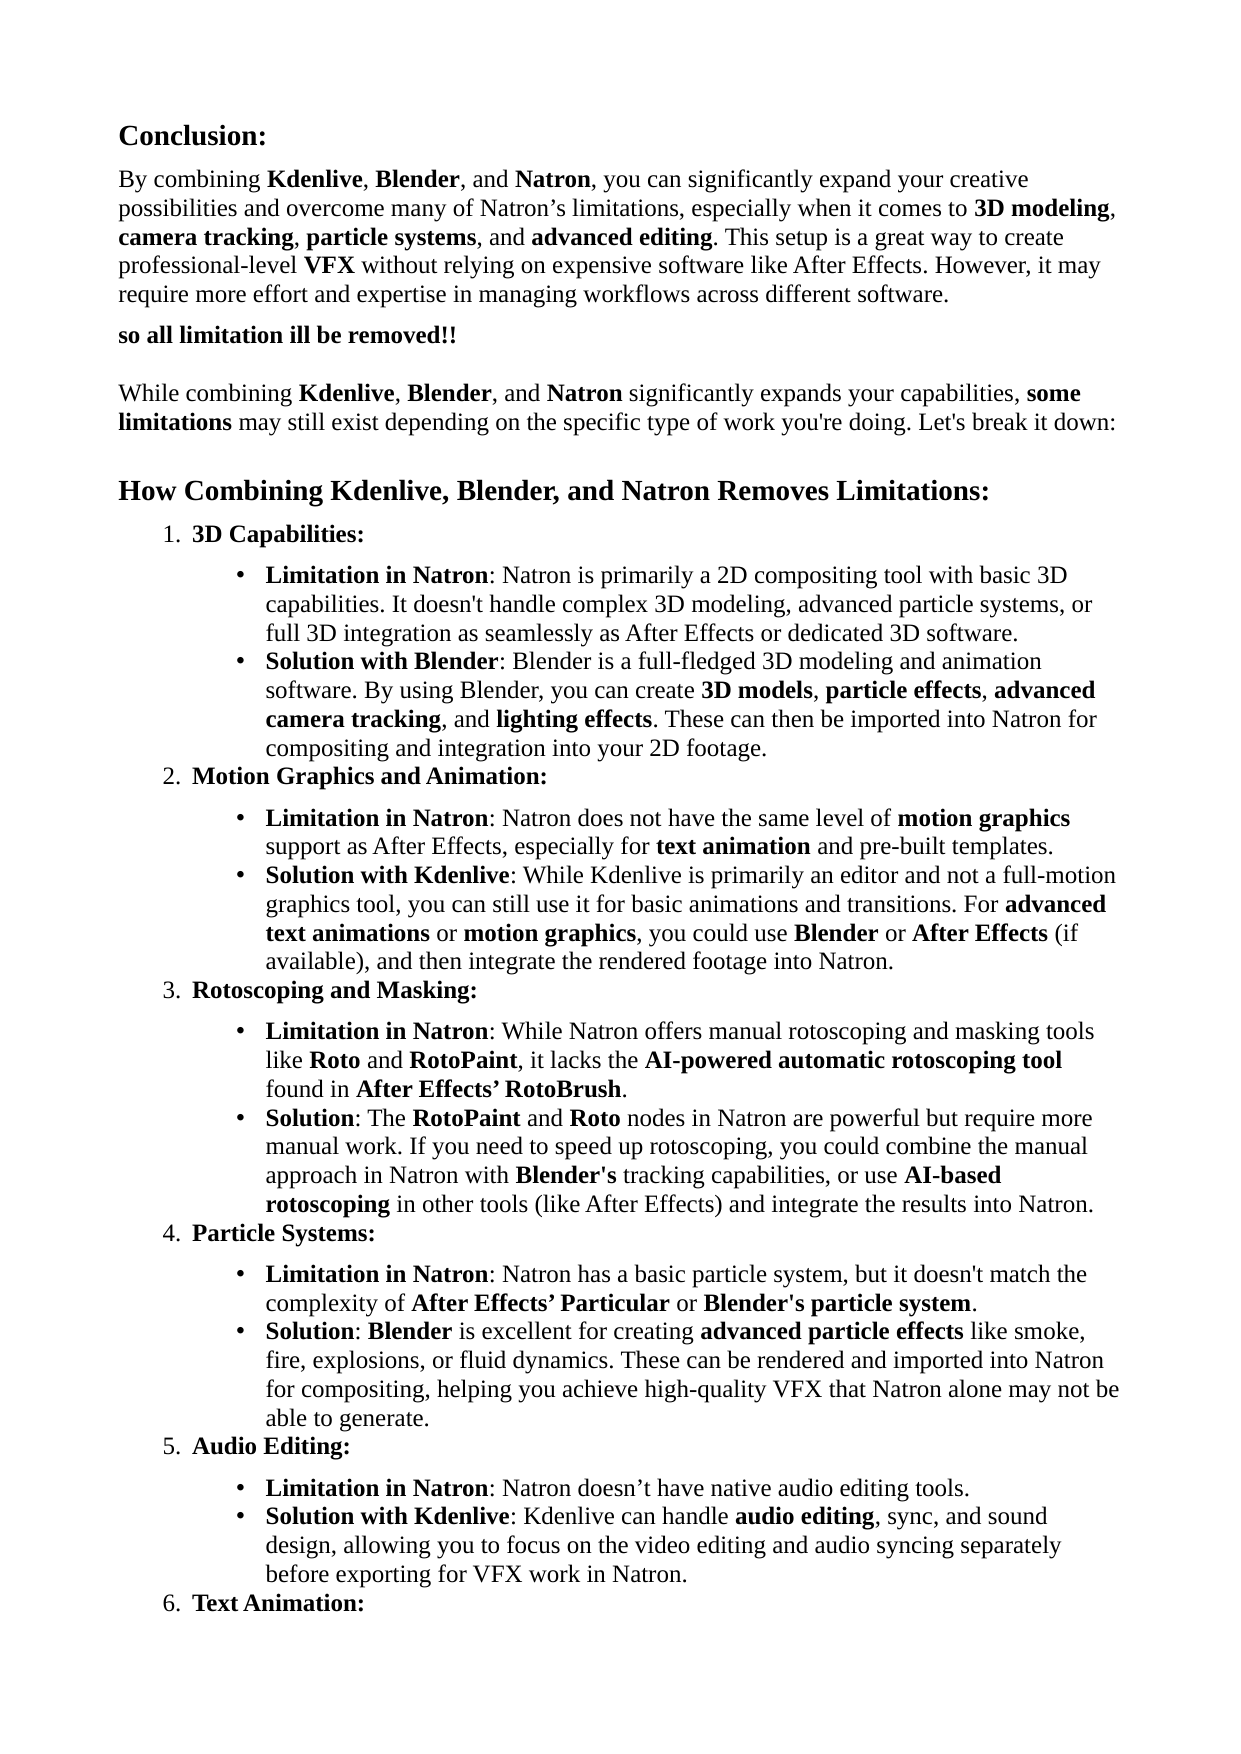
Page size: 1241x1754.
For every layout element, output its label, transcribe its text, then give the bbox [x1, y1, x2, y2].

list 3D Capabilities: [162, 519, 1122, 548]
list Solution with Kdenlive: While Kdenlive is primarily an editor and not a full-motion graphics tool, you can still use it for basic animations and transitions. For advanced text animations or motion graphics, you could use Blender or After Effects (if available), and then integrate the rendered footage into Natron. [236, 860, 1122, 975]
list Limitation in Natron: Natron does not have the same level of motion graphics support as After Effects, especially for text animation and pre-built templates. [236, 803, 1122, 860]
list Solution with Blender: Blender is a full-fledged 3D modeling and animation software. By using Blender, you can create 3D models, particle effects, advanced camera tracking, and lighting effects. These can then be imported into Natron for compositing and integration into your 2D footage. [236, 646, 1122, 761]
list Rotoscoping and Masking: [162, 975, 1122, 1004]
text While combining Kdenlive, Blender, and Natron significantly expands your capabilities, some limitations may still exist depending on the specific type of work you're doing. Let's break it down: [118, 378, 1122, 435]
list Solution: Blender is excellent for creating advanced particle effects like smoke, fire, explosions, or fluid dynamics. These can be rendered and imported into Natron for compositing, helping you achieve high-quality VFX that Natron alone may not be able to generate. [236, 1316, 1122, 1431]
list Particle Systems: [162, 1218, 1122, 1246]
text By combining Kdenlive, Blender, and Natron, you can significantly expand your creative possibilities and overcome many of Natron’s limitations, especially when it comes to 3D modeling, camera tracking, particle systems, and advanced editing. This setup is a great way to create professional-level VFX without relying on expensive software like After Effects. However, it may require more effort and expertise in managing workflows across different software. [118, 164, 1122, 308]
list Limitation in Natron: While Natron offers manual rotoscoping and masking tools like Roto and RotoPaint, it lacks the AI-powered automatic rotoscoping tool found in After Effects’ RotoBrush. [236, 1016, 1122, 1103]
subtitle How Combining Kdenlive, Blender, and Natron Removes Limitations: [118, 473, 1122, 506]
list Solution with Kdenlive: Kdenlive can handle audio editing, sync, and sound design, allowing you to focus on the video editing and audio syncing separately before exporting for VFX work in Natron. [236, 1501, 1122, 1588]
list Motion Graphics and Animation: [162, 761, 1122, 790]
text so all limitation ill be removed!! [118, 320, 1122, 349]
list Limitation in Natron: Natron has a basic particle system, but it doesn't match the complexity of After Effects’ Particular or Blender's particle system. [236, 1259, 1122, 1316]
list Audio Editing: [162, 1431, 1122, 1460]
list Solution: The RotoPaint and Roto nodes in Natron are powerful but require more manual work. If you need to speed up rotoscoping, you could combine the manual approach in Natron with Blender's tracking capabilities, or use AI-based rotoscoping in other tools (like After Effects) and integrate the results into Natron. [236, 1103, 1122, 1218]
list Text Animation: [162, 1588, 1122, 1616]
list Limitation in Natron: Natron doesn’t have native audio editing tools. [236, 1473, 1122, 1501]
list Limitation in Natron: Natron is primarily a 2D compositing tool with basic 3D capabilities. It doesn't handle complex 3D modeling, advanced particle systems, or full 3D integration as seamlessly as After Effects or dedicated 3D software. [236, 560, 1122, 646]
subtitle Conclusion: [118, 118, 1122, 152]
